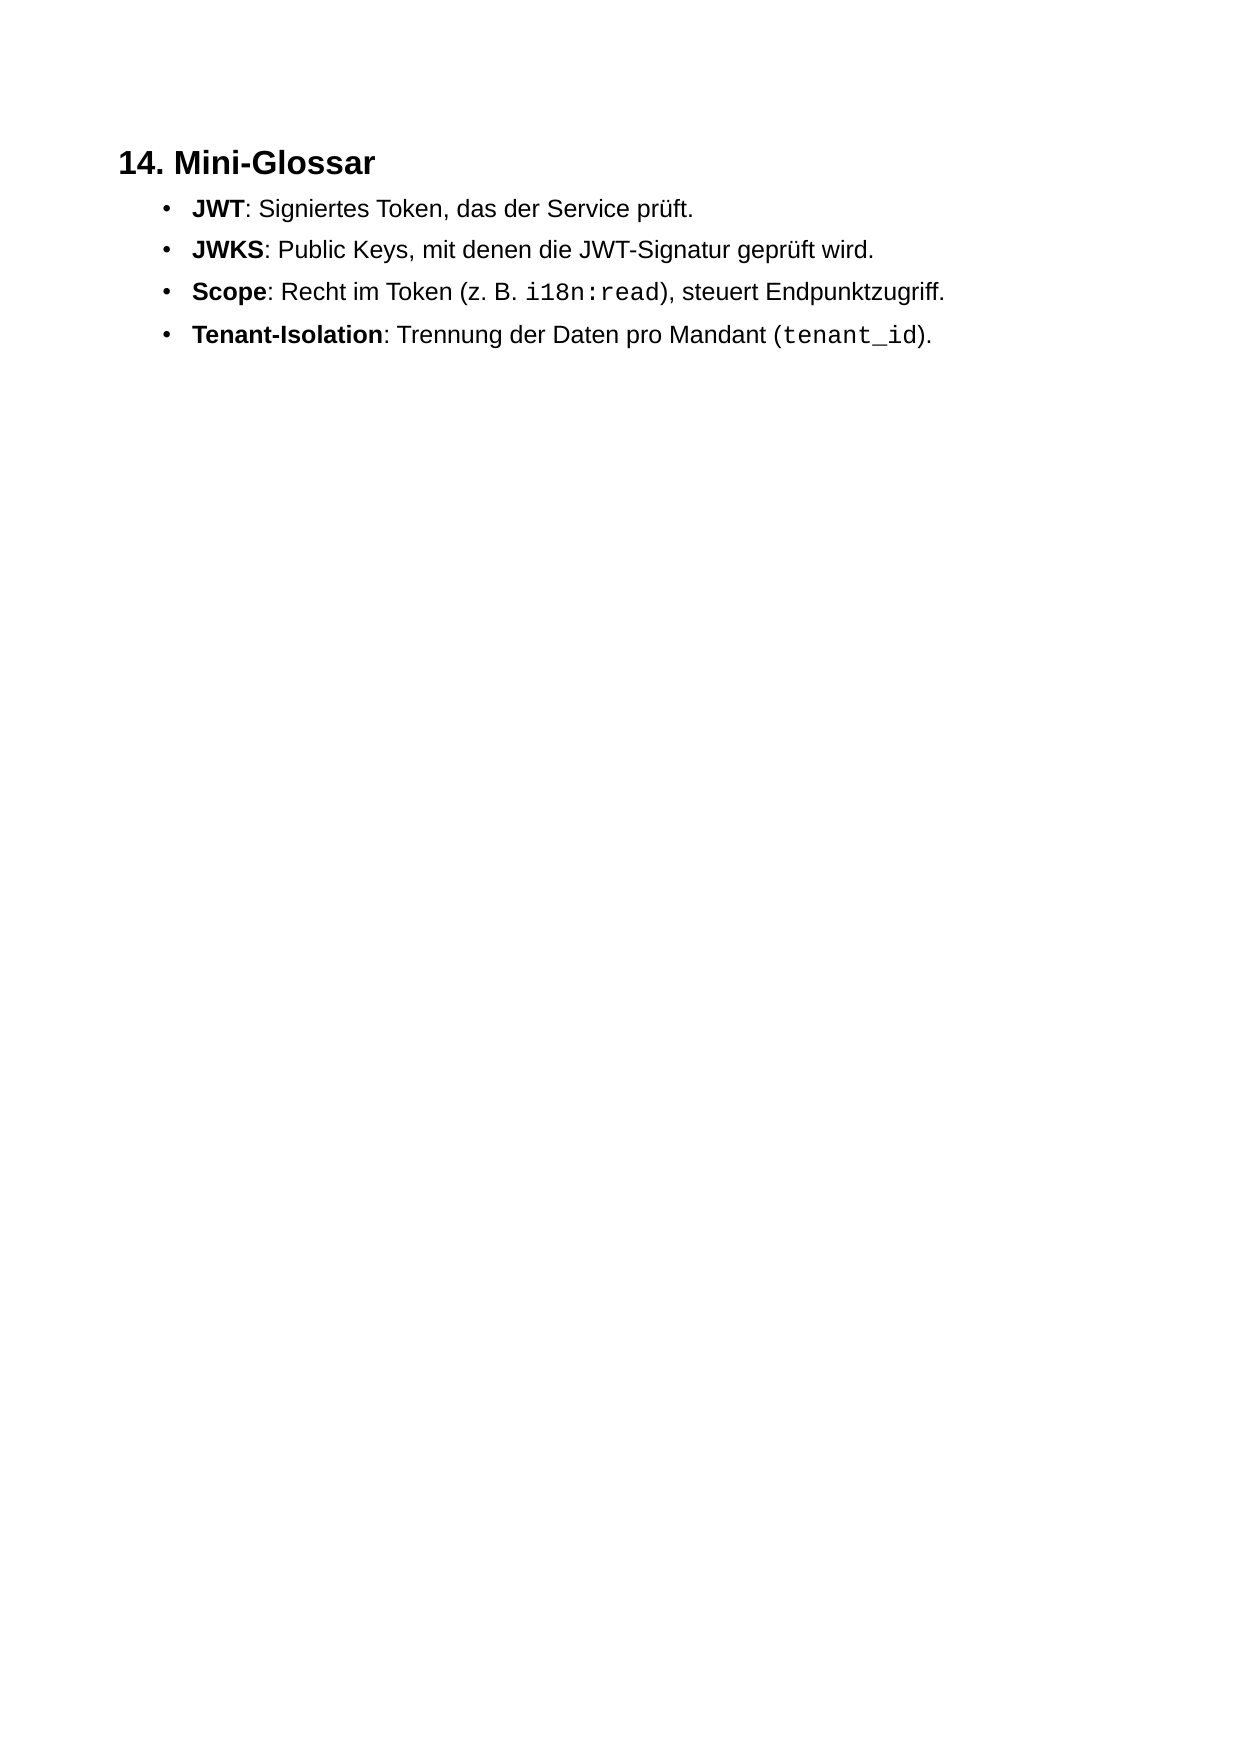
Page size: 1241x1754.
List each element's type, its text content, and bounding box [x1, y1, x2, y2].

list Tenant-Isolation: Trennung der Daten pro Mandant (tenant_id). [162, 320, 1122, 351]
list JWKS: Public Keys, mit denen die JWT-Signatur geprüft wird. [162, 235, 1122, 264]
list JWT: Signiertes Token, das der Service prüft. [162, 194, 1122, 223]
subtitle 14. Mini-Glossar [118, 143, 1122, 182]
list Scope: Recht im Token (z. B. i18n:read), steuert Endpunktzugriff. [162, 277, 1122, 308]
